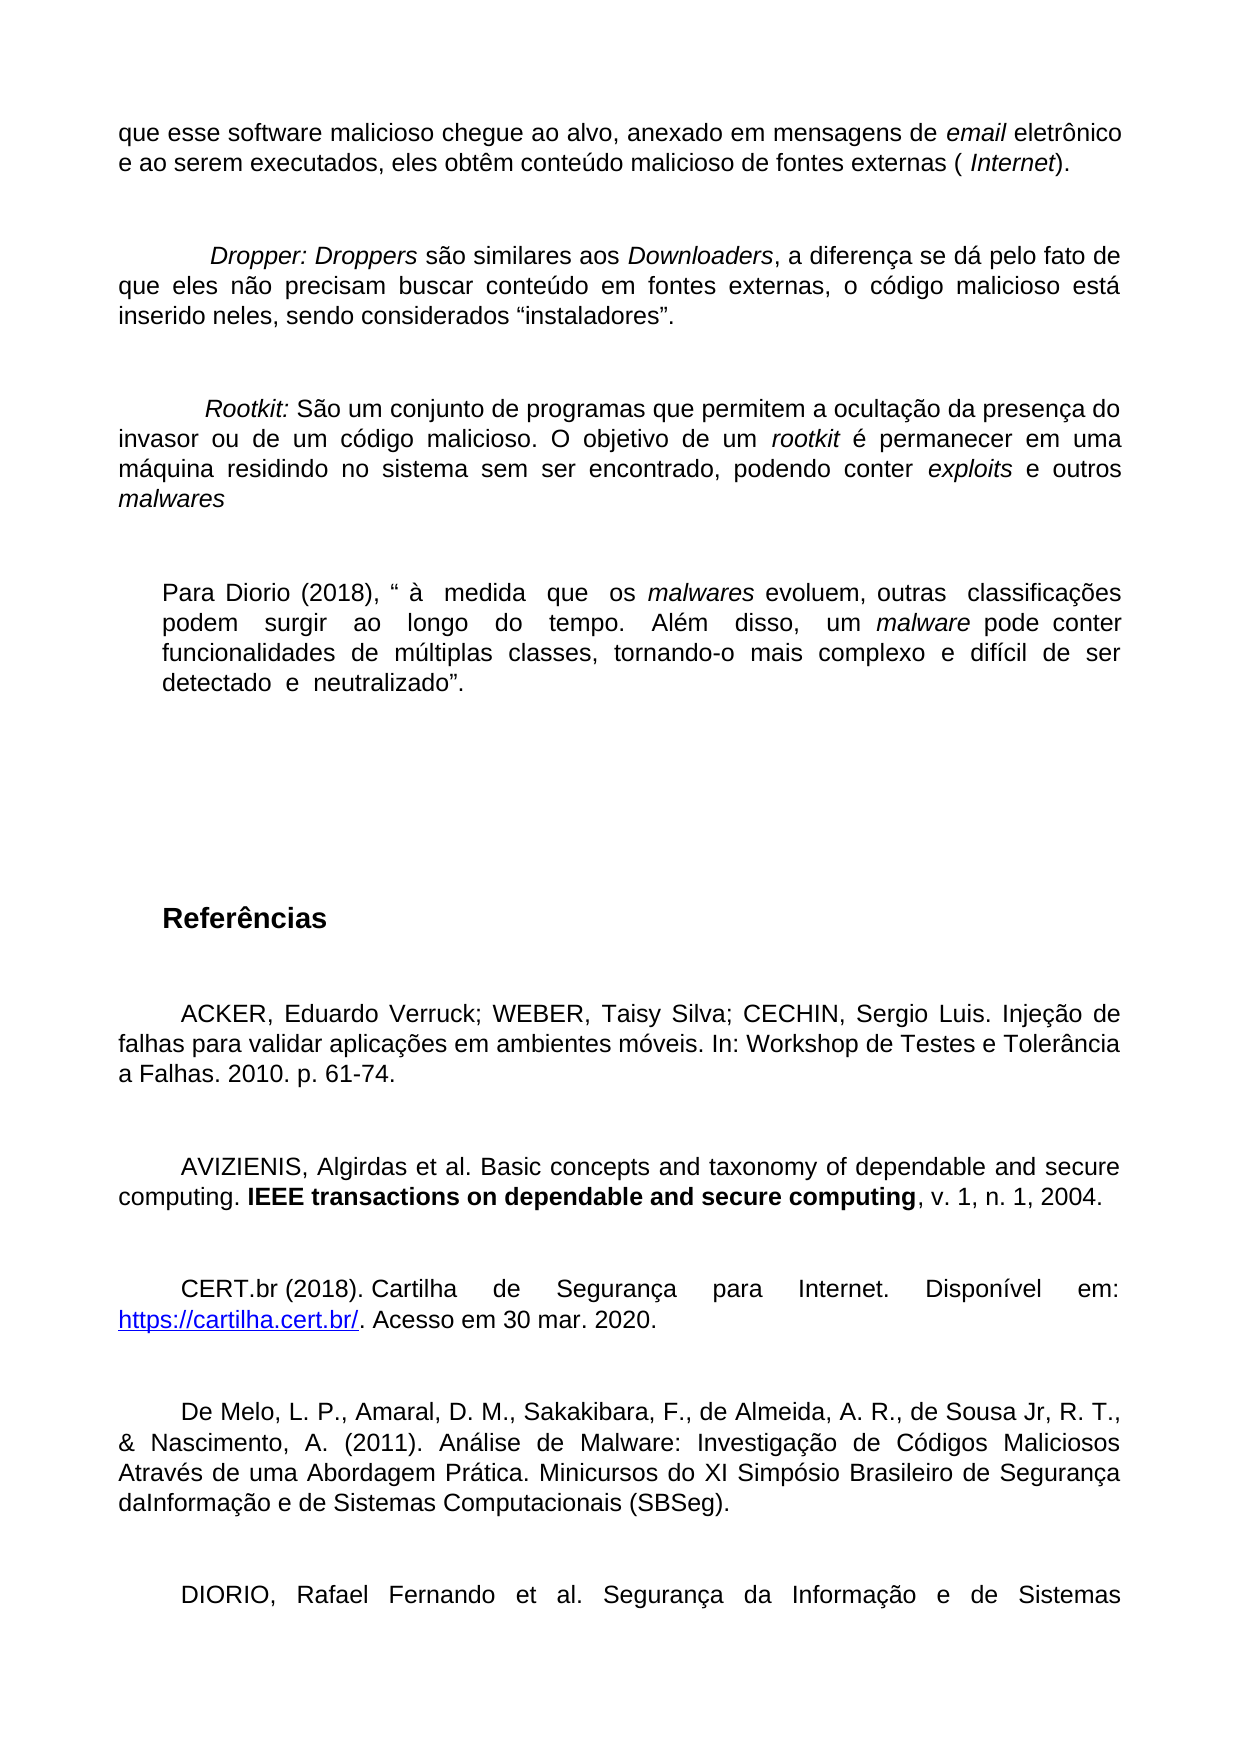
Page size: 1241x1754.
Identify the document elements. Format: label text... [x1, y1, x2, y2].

text AVIZIENIS, Algirdas et al. Basic concepts and taxonomy of dependable and secure computing. IEEE transactions on dependable and secure computing, v. 1, n. 1, 2004. [118, 1152, 1122, 1210]
text ACKER, Eduardo Verruck; WEBER, Taisy Silva; CECHIN, Sergio Luis. Injeção de falhas para validar aplicações em ambientes móveis. In: Workshop de Testes e Tolerância a Falhas. 2010. p. 61-74. [118, 998, 1122, 1087]
text Dropper: Droppers são similares aos Downloaders, a diferença se dá pelo fato de que eles não precisam buscar conteúdo em fontes externas, o código malicioso está inserido neles, sendo considerados “instaladores”. [118, 241, 1122, 330]
text CERT.br (2018). Cartilha de Segurança para Internet. Disponível em: https://cartilha.cert.br/. Acesso em 30 mar. 2020. [118, 1274, 1122, 1333]
text De Melo, L. P., Amaral, D. M., Sakakibara, F., de Almeida, A. R., de Sousa Jr, R. T., & Nascimento, A. (2011). Análise de Malware: Investigação de Códigos Maliciosos Através de uma Abordagem Prática. Minicursos do XI Simpósio Brasileiro de Segurança daInformação e de Sistemas Computacionais (SBSeg). [118, 1397, 1122, 1516]
text Referências [118, 901, 1122, 934]
text Para Diorio (2018), “ à medida que os malwares evoluem, outras classificações podem surgir ao longo do tempo. Além disso, um malware pode conter funcionalidades de múltiplas classes, tornando-o mais complexo e difícil de ser detectado e neutralizado”. [162, 578, 1122, 697]
text Rootkit: São um conjunto de programas que permitem a ocultação da presença do invasor ou de um código malicioso. O objetivo de um rootkit é permanecer em uma máquina residindo no sistema sem ser encontrado, podendo conter exploits e outros malwares [118, 394, 1122, 513]
text que esse software malicioso chegue ao alvo, anexado em mensagens de email eletrônico e ao serem executados, eles obtêm conteúdo malicioso de fontes externas ( Internet). [118, 118, 1122, 177]
text DIORIO, Rafael Fernando et al. Segurança da Informação e de Sistemas [118, 1581, 1122, 1609]
